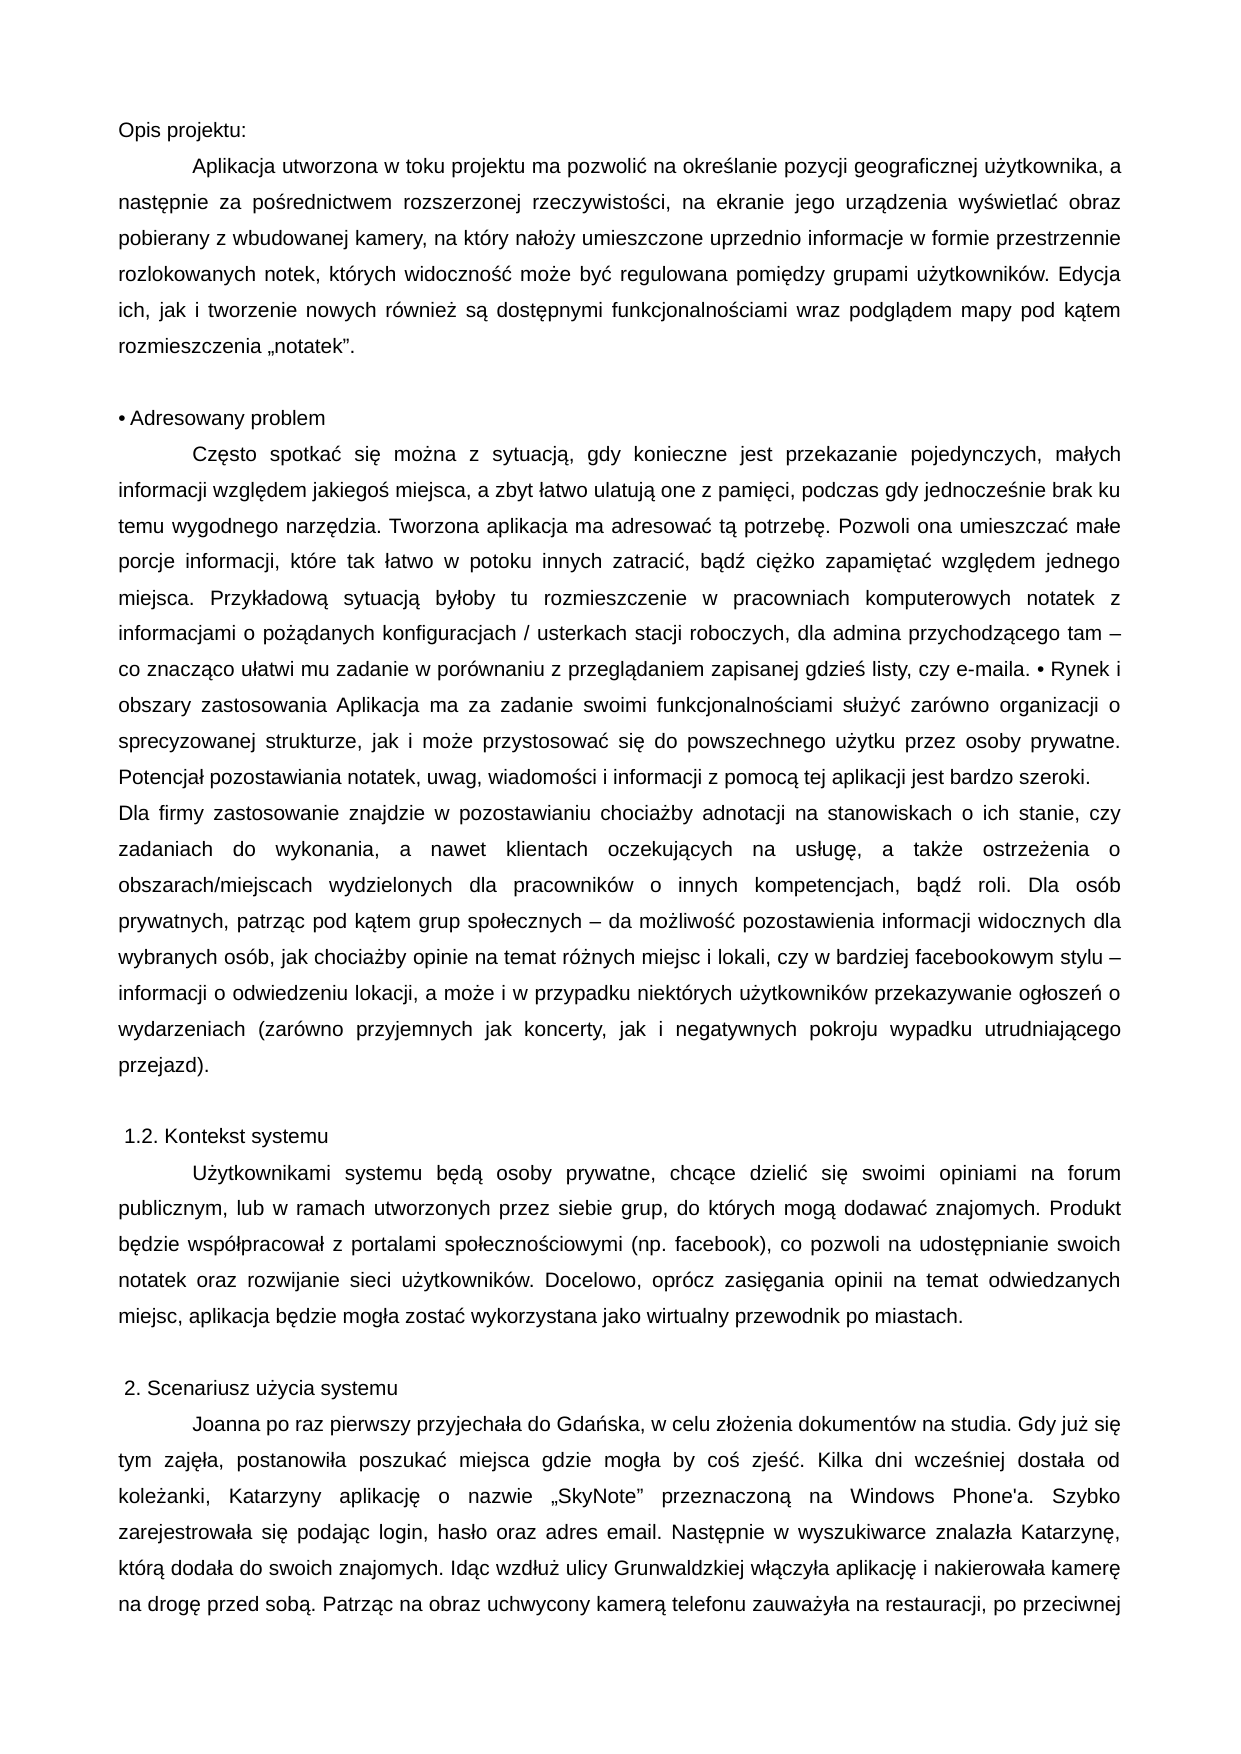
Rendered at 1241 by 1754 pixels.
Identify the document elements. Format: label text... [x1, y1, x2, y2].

text Aplikacja utworzona w toku projektu ma pozwolić na określanie pozycji geograficznej użytkownika, a następnie za pośrednictwem rozszerzonej rzeczywistości, na ekranie jego urządzenia wyświetlać obraz pobierany z wbudowanej kamery, na który nałoży umieszczone uprzednio informacje w formie przestrzennie rozlokowanych notek, których widoczność może być regulowana pomiędzy grupami użytkowników. Edycja ich, jak i tworzenie nowych również są dostępnymi funkcjonalnościami wraz podglądem mapy pod kątem rozmieszczenia „notatek”. [118, 154, 1122, 358]
text Często spotkać się można z sytuacją, gdy konieczne jest przekazanie pojedynczych, małych informacji względem jakiegoś miejsca, a zbyt łatwo ulatują one z pamięci, podczas gdy jednocześnie brak ku temu wygodnego narzędzia. Tworzona aplikacja ma adresować tą potrzebę. Pozwoli ona umieszczać małe porcje informacji, które tak łatwo w potoku innych zatracić, bądź ciężko zapamiętać względem jednego miejsca. Przykładową sytuacją byłoby tu rozmieszczenie w pracowniach komputerowych notatek z informacjami o pożądanych konfiguracjach / usterkach stacji roboczych, dla admina przychodzącego tam – co znacząco ułatwi mu zadanie w porównaniu z przeglądaniem zapisanej gdzieś listy, czy e-maila. • Rynek i obszary zastosowania Aplikacja ma za zadanie swoimi funkcjonalnościami służyć zarówno organizacji o sprecyzowanej strukturze, jak i może przystosować się do powszechnego użytku przez osoby prywatne. Potencjał pozostawiania notatek, uwag, wiadomości i informacji z pomocą tej aplikacji jest bardzo szeroki. [118, 442, 1122, 789]
text 1.2. Kontekst systemu [118, 1124, 1122, 1148]
text 2. Scenariusz użycia systemu [118, 1376, 1122, 1400]
text Opis projektu: [118, 118, 1122, 142]
text Użytkownikami systemu będą osoby prywatne, chcące dzielić się swoimi opiniami na forum publicznym, lub w ramach utworzonych przez siebie grup, do których mogą dodawać znajomych. Produkt będzie współpracował z portalami społecznościowymi (np. facebook), co pozwoli na udostępnianie swoich notatek oraz rozwijanie sieci użytkowników. Docelowo, oprócz zasięgania opinii na temat odwiedzanych miejsc, aplikacja będzie mogła zostać wykorzystana jako wirtualny przewodnik po miastach. [118, 1160, 1122, 1328]
text • Adresowany problem [118, 406, 1122, 429]
text Joanna po raz pierwszy przyjechała do Gdańska, w celu złożenia dokumentów na studia. Gdy już się tym zajęła, postanowiła poszukać miejsca gdzie mogła by coś zjeść. Kilka dni wcześniej dostała od koleżanki, Katarzyny aplikację o nazwie „SkyNote” przeznaczoną na Windows Phone'a. Szybko zarejestrowała się podając login, hasło oraz adres email. Następnie w wyszukiwarce znalazła Katarzynę, którą dodała do swoich znajomych. Idąc wzdłuż ulicy Grunwaldzkiej włączyła aplikację i nakierowała kamerę na drogę przed sobą. Patrząc na obraz uchwycony kamerą telefonu zauważyła na restauracji, po przeciwnej [118, 1412, 1122, 1616]
text Dla firmy zastosowanie znajdzie w pozostawianiu chociażby adnotacji na stanowiskach o ich stanie, czy zadaniach do wykonania, a nawet klientach oczekujących na usługę, a także ostrzeżenia o obszarach/miejscach wydzielonych dla pracowników o innych kompetencjach, bądź roli. Dla osób prywatnych, patrząc pod kątem grup społecznych – da możliwość pozostawienia informacji widocznych dla wybranych osób, jak chociażby opinie na temat różnych miejsc i lokali, czy w bardziej facebookowym stylu – informacji o odwiedzeniu lokacji, a może i w przypadku niektórych użytkowników przekazywanie ogłoszeń o wydarzeniach (zarówno przyjemnych jak koncerty, jak i negatywnych pokroju wypadku utrudniającego przejazd). [118, 801, 1122, 1076]
